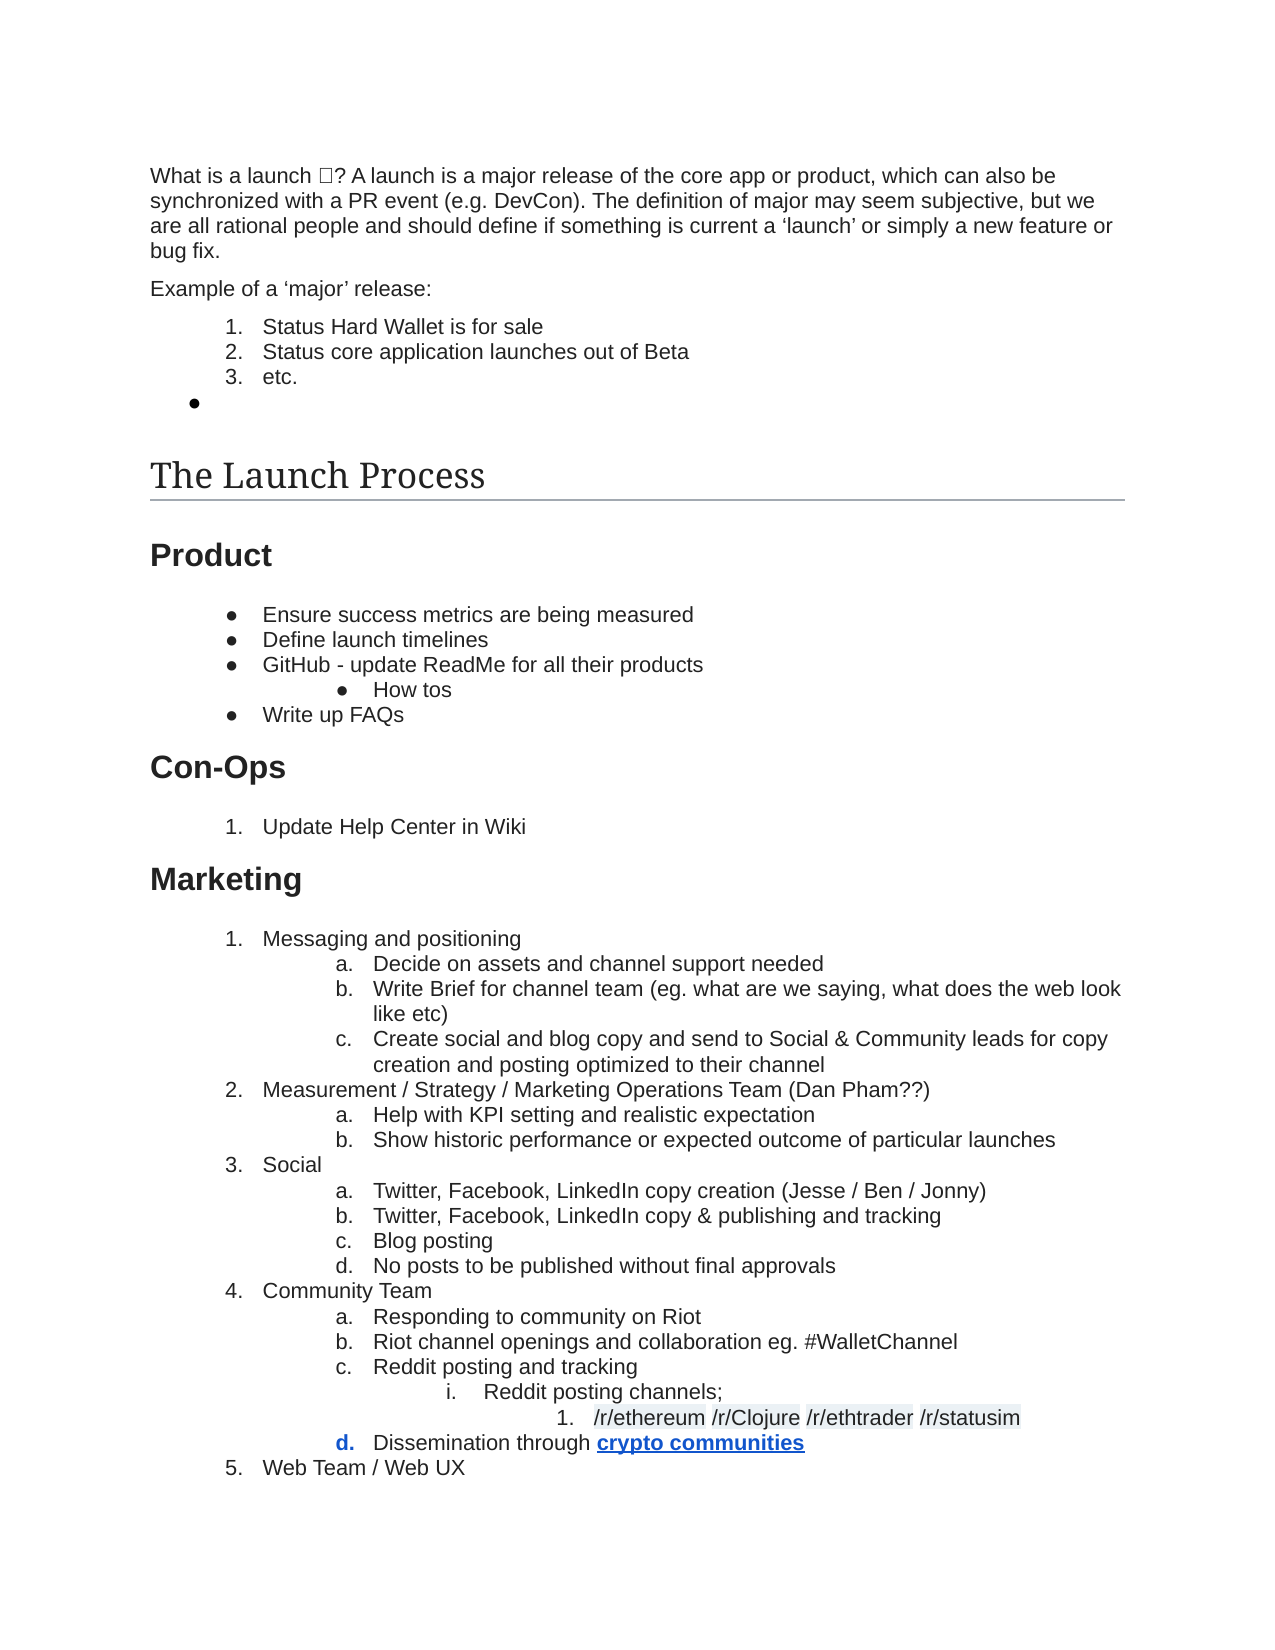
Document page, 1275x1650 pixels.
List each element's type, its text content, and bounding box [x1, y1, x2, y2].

list Blog posting [335, 1228, 1125, 1253]
list Web Team / Web UX [225, 1455, 1125, 1480]
list Riot channel openings and collaboration eg. #WalletChannel [335, 1329, 1125, 1354]
list Social [225, 1152, 1125, 1177]
list Measurement / Strategy / Marketing Operations Team (Dan Pham??) [225, 1077, 1125, 1102]
text What is a launch 🚀? A launch is a major release of the core app or product, which can also be synchronized with a PR event (e.g. DevCon). The definition of major may seem subjective, but we are all rational people and should define if something is current a ‘launch’ or simply a new feature or bug fix. [150, 162, 1125, 263]
list GitHub - update ReadMe for all their products [225, 652, 1125, 677]
text Example of a ‘major’ release: [150, 276, 1125, 301]
list Reddit posting and tracking [335, 1354, 1125, 1379]
list Twitter, Facebook, LinkedIn copy creation (Jesse / Ben / Jonny) [335, 1177, 1125, 1203]
subtitle Product [150, 523, 1125, 573]
subtitle Con-Ops [150, 736, 1125, 785]
list etc. [225, 364, 1125, 389]
list Show historic performance or expected outcome of particular launches [335, 1127, 1125, 1152]
list Responding to community on Riot [335, 1303, 1125, 1329]
list Update Help Center in Wiki [225, 814, 1125, 839]
list Define launch timelines [225, 627, 1125, 652]
subtitle Marketing [150, 847, 1125, 897]
list /r/ethereum /r/Clojure /r/ethtrader /r/statusim [556, 1404, 1125, 1429]
list How tos [335, 677, 1125, 702]
list Status core application launches out of Beta [225, 339, 1125, 364]
list Ensure success metrics are being measured [225, 601, 1125, 627]
list Twitter, Facebook, LinkedIn copy & publishing and tracking [335, 1203, 1125, 1228]
subtitle The Launch Process [150, 451, 1125, 499]
list Status Hard Wallet is for sale [225, 313, 1125, 339]
list Write Brief for channel team (eg. what are we saying, what does the web look like etc) [335, 976, 1125, 1026]
list Help with KPI setting and realistic expectation [335, 1102, 1125, 1127]
list Decide on assets and channel support needed [335, 951, 1125, 976]
list No posts to be published without final approvals [335, 1253, 1125, 1278]
list Community Team [225, 1278, 1125, 1303]
list Create social and blog copy and send to Social & Community leads for copy creation and posting optimized to their channel [335, 1026, 1125, 1077]
list Dissemination through crypto communities [335, 1429, 1125, 1455]
list Messaging and positioning [225, 925, 1125, 951]
list Write up FAQs [225, 702, 1125, 727]
list Reddit posting channels; [446, 1379, 1125, 1404]
